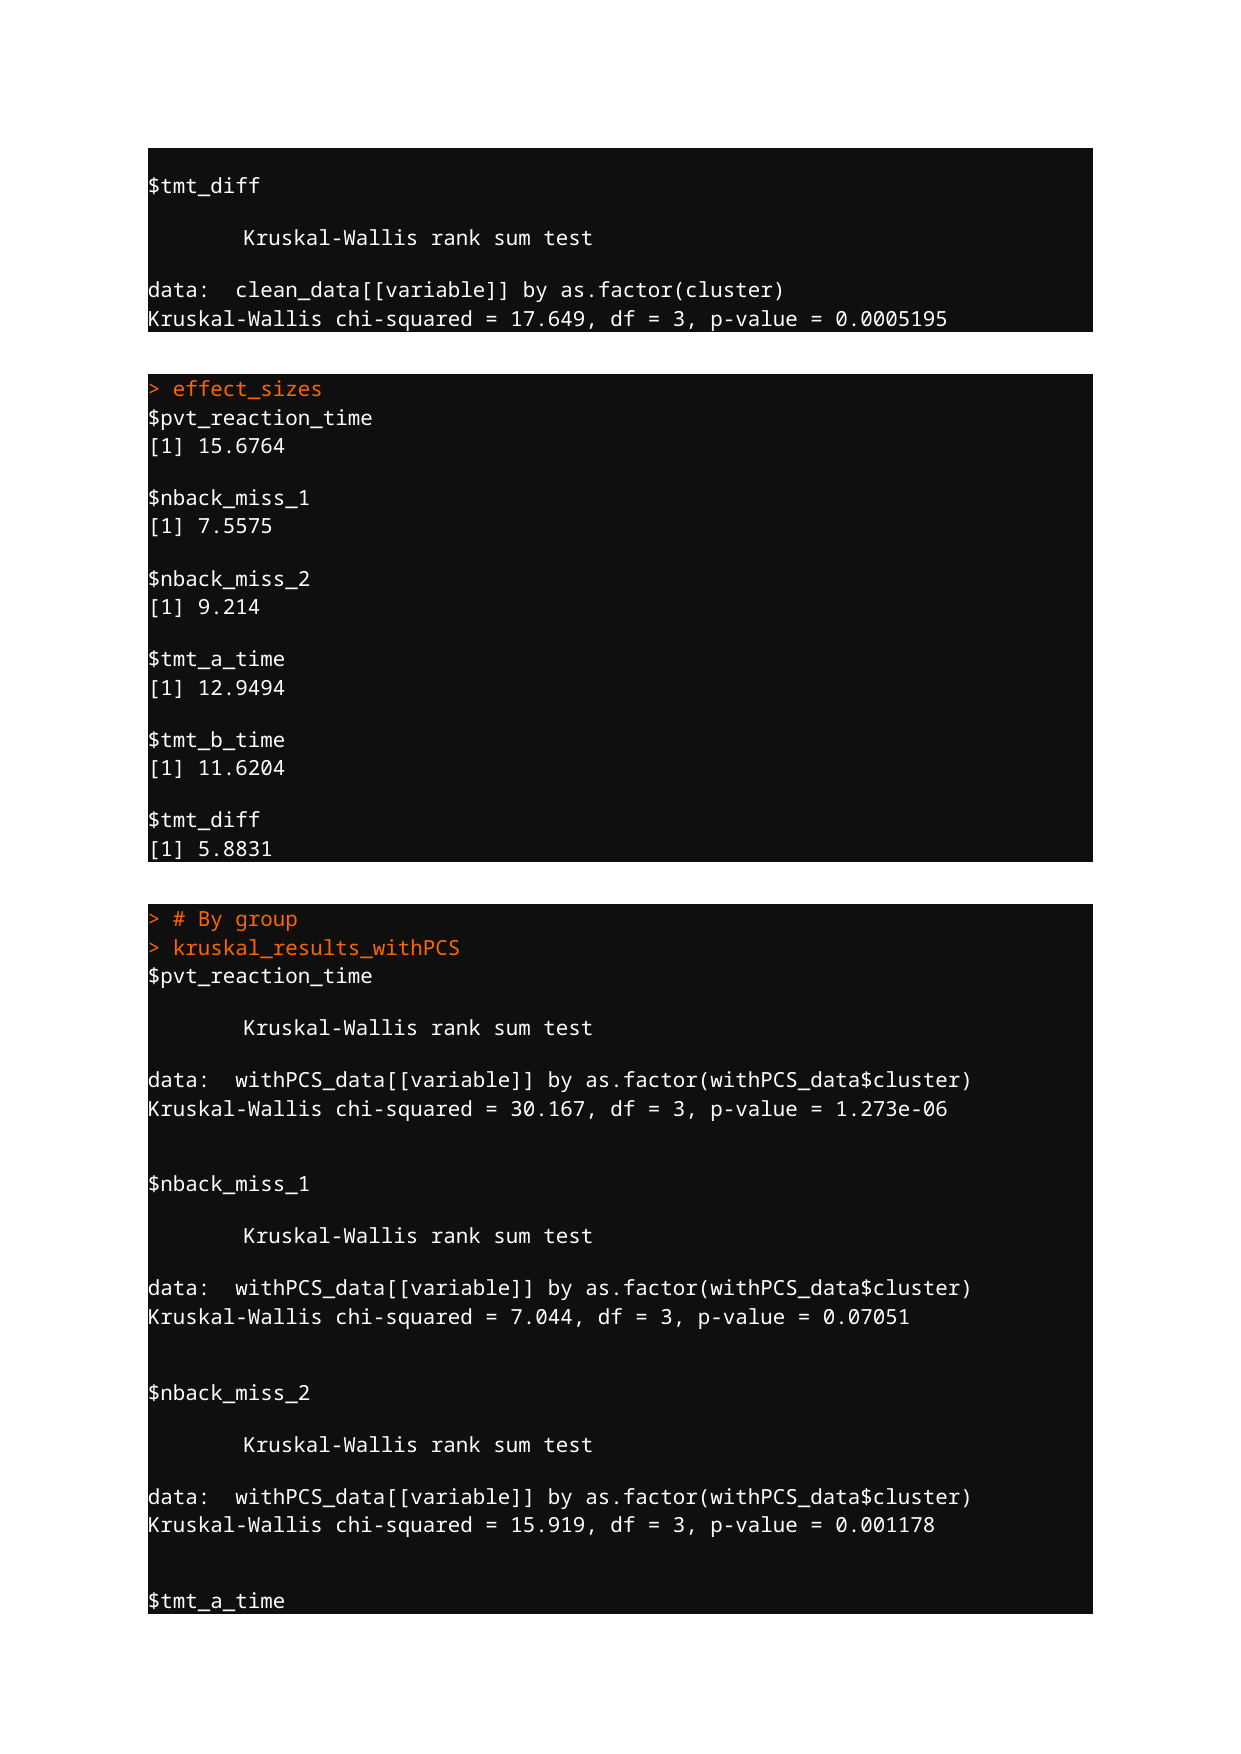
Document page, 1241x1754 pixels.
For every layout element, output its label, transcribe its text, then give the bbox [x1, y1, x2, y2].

text Kruskal-Wallis chi-squared = 17.649, df = 3, p-value = 0.0005195 [148, 304, 1093, 332]
text data: withPCS_data[[variable]] by as.factor(withPCS_data$cluster) [148, 1065, 1093, 1094]
text $tmt_a_time [148, 644, 1093, 673]
text Kruskal-Wallis rank sum test [148, 1430, 1093, 1458]
text $nback_miss_2 [148, 564, 1093, 592]
text [1] 11.6204 [148, 753, 1093, 782]
text $tmt_diff [148, 171, 1093, 200]
text $pvt_reaction_time [148, 961, 1093, 989]
text Kruskal-Wallis rank sum test [148, 1013, 1093, 1042]
text [1] 12.9494 [148, 673, 1093, 701]
text Kruskal-Wallis rank sum test [148, 223, 1093, 252]
text [1] 5.8831 [148, 834, 1093, 862]
text [1] 7.5575 [148, 512, 1093, 540]
text [1] 9.214 [148, 592, 1093, 621]
text > effect_sizes [148, 374, 1093, 403]
text $nback_miss_2 [148, 1378, 1093, 1406]
text $tmt_a_time [148, 1586, 1093, 1614]
text $tmt_diff [148, 805, 1093, 834]
text Kruskal-Wallis chi-squared = 7.044, df = 3, p-value = 0.07051 [148, 1302, 1093, 1330]
text data: withPCS_data[[variable]] by as.factor(withPCS_data$cluster) [148, 1482, 1093, 1510]
text Kruskal-Wallis chi-squared = 30.167, df = 3, p-value = 1.273e-06 [148, 1094, 1093, 1122]
text [1] 15.6764 [148, 431, 1093, 459]
text $pvt_reaction_time [148, 403, 1093, 431]
text $nback_miss_1 [148, 1169, 1093, 1198]
text Kruskal-Wallis rank sum test [148, 1221, 1093, 1250]
text data: withPCS_data[[variable]] by as.factor(withPCS_data$cluster) [148, 1273, 1093, 1302]
text > # By group [148, 904, 1093, 933]
text data: clean_data[[variable]] by as.factor(cluster) [148, 275, 1093, 304]
text > kruskal_results_withPCS [148, 933, 1093, 961]
text $tmt_b_time [148, 725, 1093, 753]
text $nback_miss_1 [148, 483, 1093, 512]
text Kruskal-Wallis chi-squared = 15.919, df = 3, p-value = 0.001178 [148, 1510, 1093, 1539]
